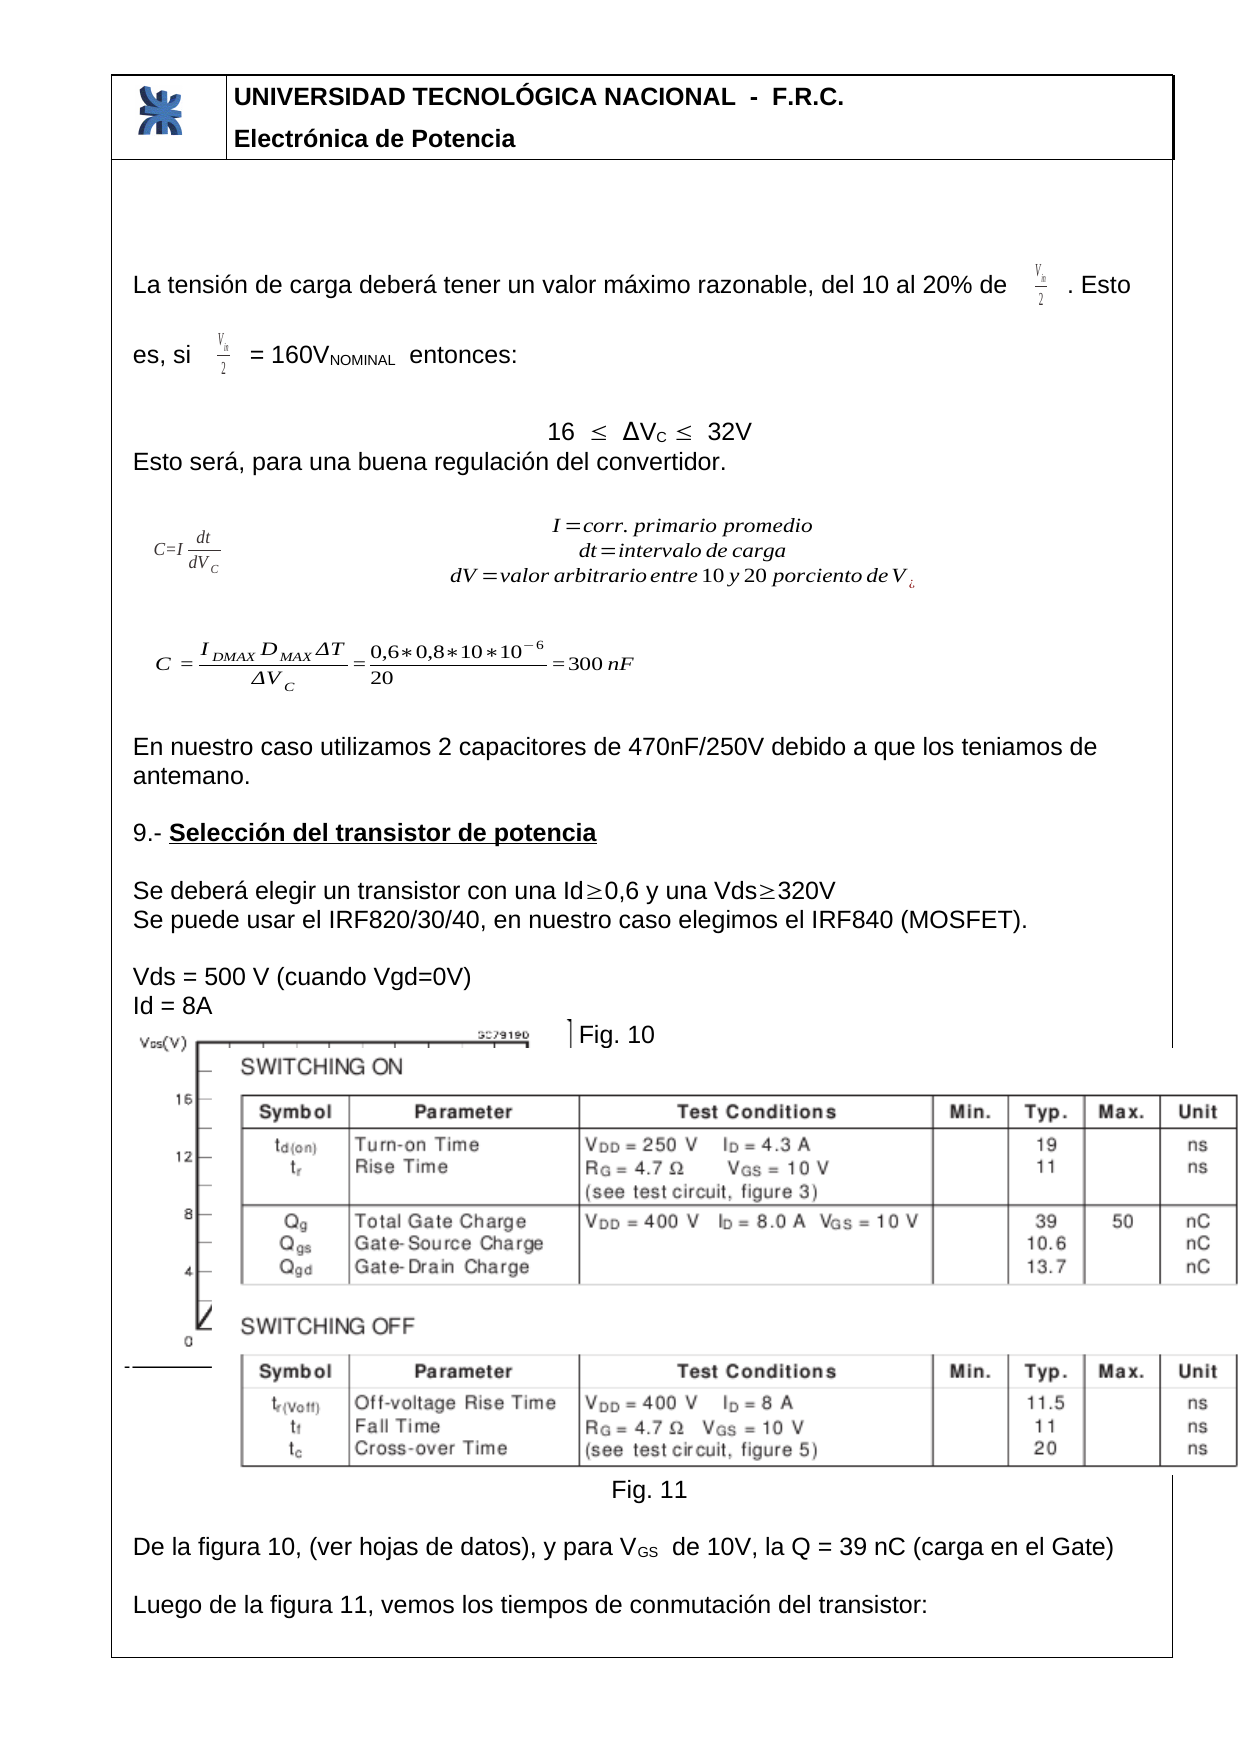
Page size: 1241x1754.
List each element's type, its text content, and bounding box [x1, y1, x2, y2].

text Luego de la figura 11, vemos los tiempos de conmutación del transistor: [133, 1590, 1166, 1619]
picture [122, 1019, 1241, 1475]
text En nuestro caso utilizamos 2 capacitores de 470nF/250V debido a que los teniamos de antemano. [133, 732, 1166, 789]
text Id = 8A [133, 991, 1166, 1019]
text Se puede usar el IRF820/30/40, en nuestro caso elegimos el IRF840 (MOSFET). [133, 904, 1166, 933]
text 16  ΔVC  32V [133, 417, 1166, 447]
text Se deberá elegir un transistor con una Id0,6 y una Vds320V [133, 876, 1166, 904]
text Fig. 10 [572, 1019, 1166, 1048]
picture [135, 85, 183, 136]
text De la figura 10, (ver hojas de datos), y para VGS de 10V, la Q = 39 nC (carga en el Gate) [133, 1532, 1166, 1561]
text La tensión de carga deberá tener un valor máximo razonable, del 10 al 20% de . Esto es, si = 160VNOMINAL entonces: [133, 250, 1166, 389]
text Fig. 11 [133, 1368, 1166, 1504]
text Esto será, para una buena regulación del convertidor. [133, 447, 1166, 476]
text Vds = 500 V (cuando Vgd=0V) [133, 962, 1166, 991]
text 9.- Selección del transistor de potencia [133, 818, 1166, 847]
